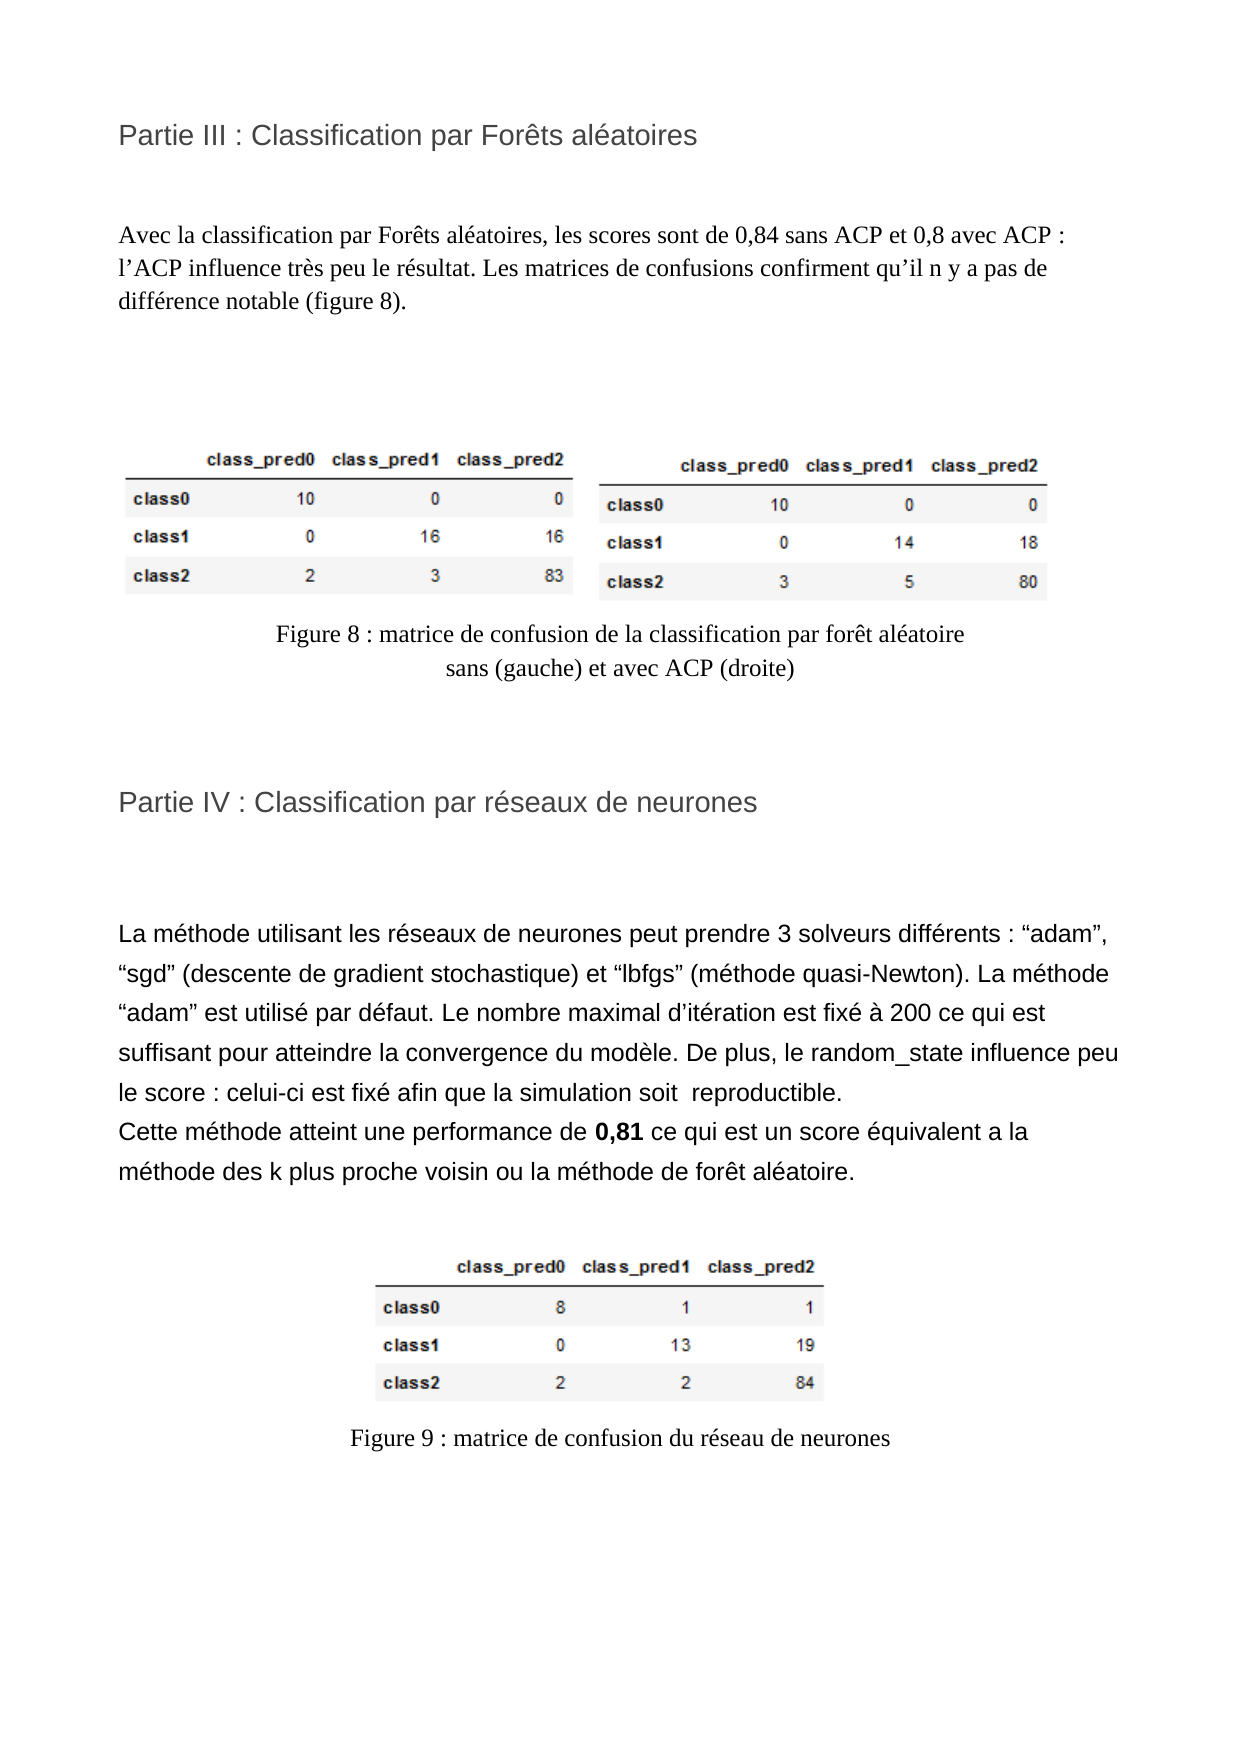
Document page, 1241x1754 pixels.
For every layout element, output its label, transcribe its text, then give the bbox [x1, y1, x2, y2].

text Cette méthode atteint une performance de 0,81 ce qui est un score équivalent a la méthode des k plus proche voisin ou la méthode de forêt aléatoire. [118, 1117, 1122, 1185]
subtitle Partie III : Classification par Forêts aléatoires [118, 118, 1122, 152]
text La méthode utilisant les réseaux de neurones peut prendre 3 solveurs différents : “adam”, “sgd” (descente de gradient stochastique) et “lbfgs” (méthode quasi-Newton). La méthode “adam” est utilisé par défaut. Le nombre maximal d’itération est fixé à 200 ce qui est suffisant pour atteindre la convergence du modèle. De plus, le random_state influence peu le score : celui-ci est fixé afin que la simulation soit reproductible. [118, 919, 1122, 1106]
text Figure 8 : matrice de confusion de la classification par forêt aléatoire [118, 619, 1122, 648]
picture [371, 1240, 832, 1411]
subtitle Partie IV : Classification par réseaux de neurones [118, 785, 1122, 818]
picture [118, 439, 581, 604]
text Figure 9 : matrice de confusion du réseau de neurones [118, 1423, 1122, 1452]
text sans (gauche) et avec ACP (droite) [118, 653, 1122, 681]
text Avec la classification par Forêts aléatoires, les scores sont de 0,84 sans ACP et 0,8 avec ACP : l’ACP influence très peu le résultat. Les matrices de confusions confirment qu’il n y a pas de différence notable (figure 8). [118, 220, 1122, 315]
picture [590, 442, 1060, 607]
